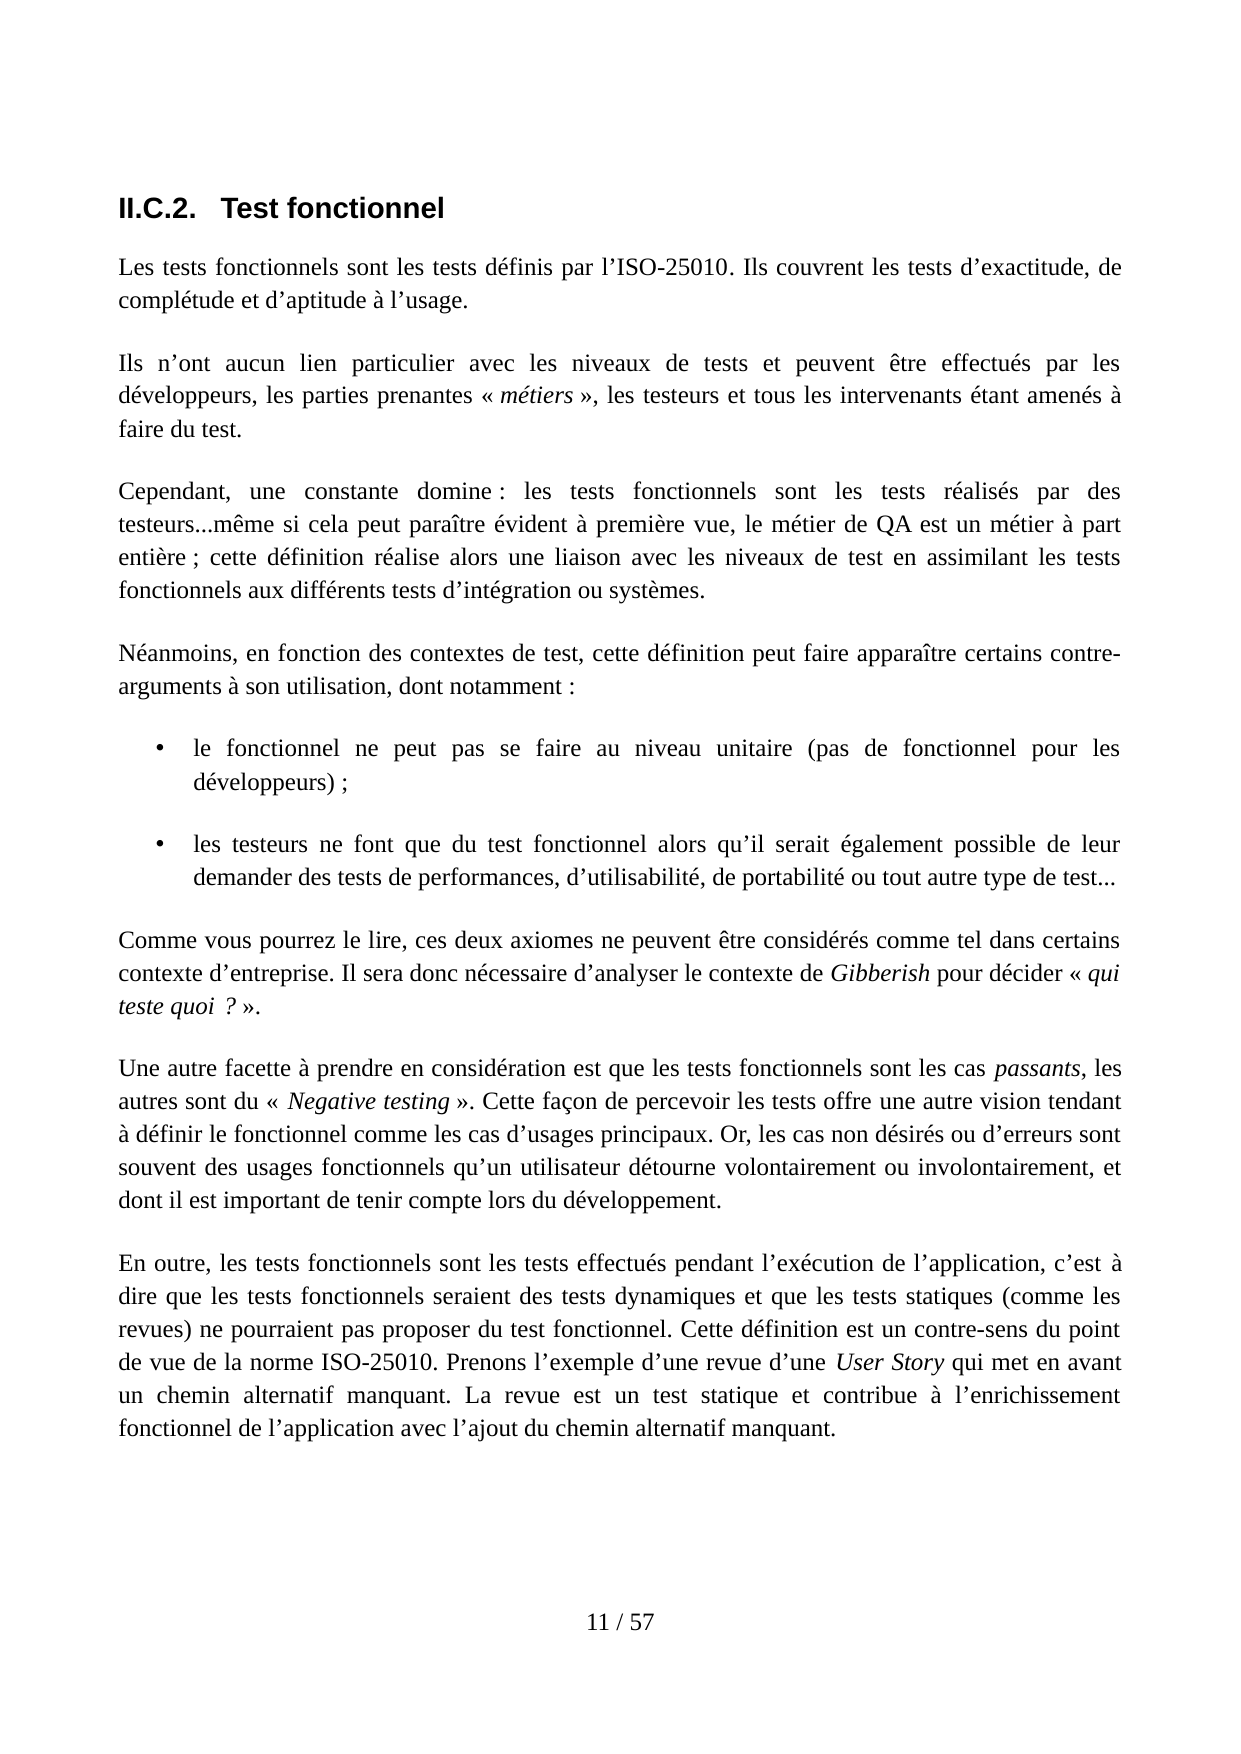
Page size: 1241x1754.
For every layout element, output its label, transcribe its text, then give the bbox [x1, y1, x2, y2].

text Cependant, une constante domine : les tests fonctionnels sont les tests réalisés par des testeurs...même si cela peut paraître évident à première vue, le métier de QA est un métier à part entière ; cette définition réalise alors une liaison avec les niveaux de test en assimilant les tests fonctionnels aux différents tests d’intégration ou systèmes. [118, 476, 1122, 604]
list le fonctionnel ne peut pas se faire au niveau unitaire (pas de fonctionnel pour les développeurs) ; [156, 733, 1122, 795]
list les testeurs ne font que du test fonctionnel alors qu’il serait également possible de leur demander des tests de performances, d’utilisabilité, de portabilité ou tout autre type de test... [156, 829, 1122, 891]
text Ils n’ont aucun lien particulier avec les niveaux de tests et peuvent être effectués par les développeurs, les parties prenantes « métiers », les testeurs et tous les intervenants étant amenés à faire du test. [118, 348, 1122, 442]
text Néanmoins, en fonction des contextes de test, cette définition peut faire apparaître certains contre-arguments à son utilisation, dont notamment : [118, 638, 1122, 700]
text Comme vous pourrez le lire, ces deux axiomes ne peuvent être considérés comme tel dans certains contexte d’entreprise. Il sera donc nécessaire d’analyser le contexte de Gibberish pour décider « qui teste quoi ? ». [118, 925, 1122, 1019]
text En outre, les tests fonctionnels sont les tests effectués pendant l’exécution de l’application, c’est à dire que les tests fonctionnels seraient des tests dynamiques et que les tests statiques (comme les revues) ne pourraient pas proposer du test fonctionnel. Cette définition est un contre-sens du point de vue de la norme ISO-25010. Prenons l’exemple d’une revue d’une User Story qui met en avant un chemin alternatif manquant. La revue est un test statique et contribue à l’enrichissement fonctionnel de l’application avec l’ajout du chemin alternatif manquant. [118, 1248, 1122, 1442]
text Les tests fonctionnels sont les tests définis par l’ISO-25010. Ils couvrent les tests d’exactitude, de complétude et d’aptitude à l’usage. [118, 252, 1122, 314]
subtitle Test fonctionnel [118, 191, 1122, 225]
text Une autre facette à prendre en considération est que les tests fonctionnels sont les cas passants, les autres sont du « Negative testing ». Cette façon de percevoir les tests offre une autre vision tendant à définir le fonctionnel comme les cas d’usages principaux. Or, les cas non désirés ou d’erreurs sont souvent des usages fonctionnels qu’un utilisateur détourne volontairement ou involontairement, et dont il est important de tenir compte lors du développement. [118, 1053, 1122, 1214]
